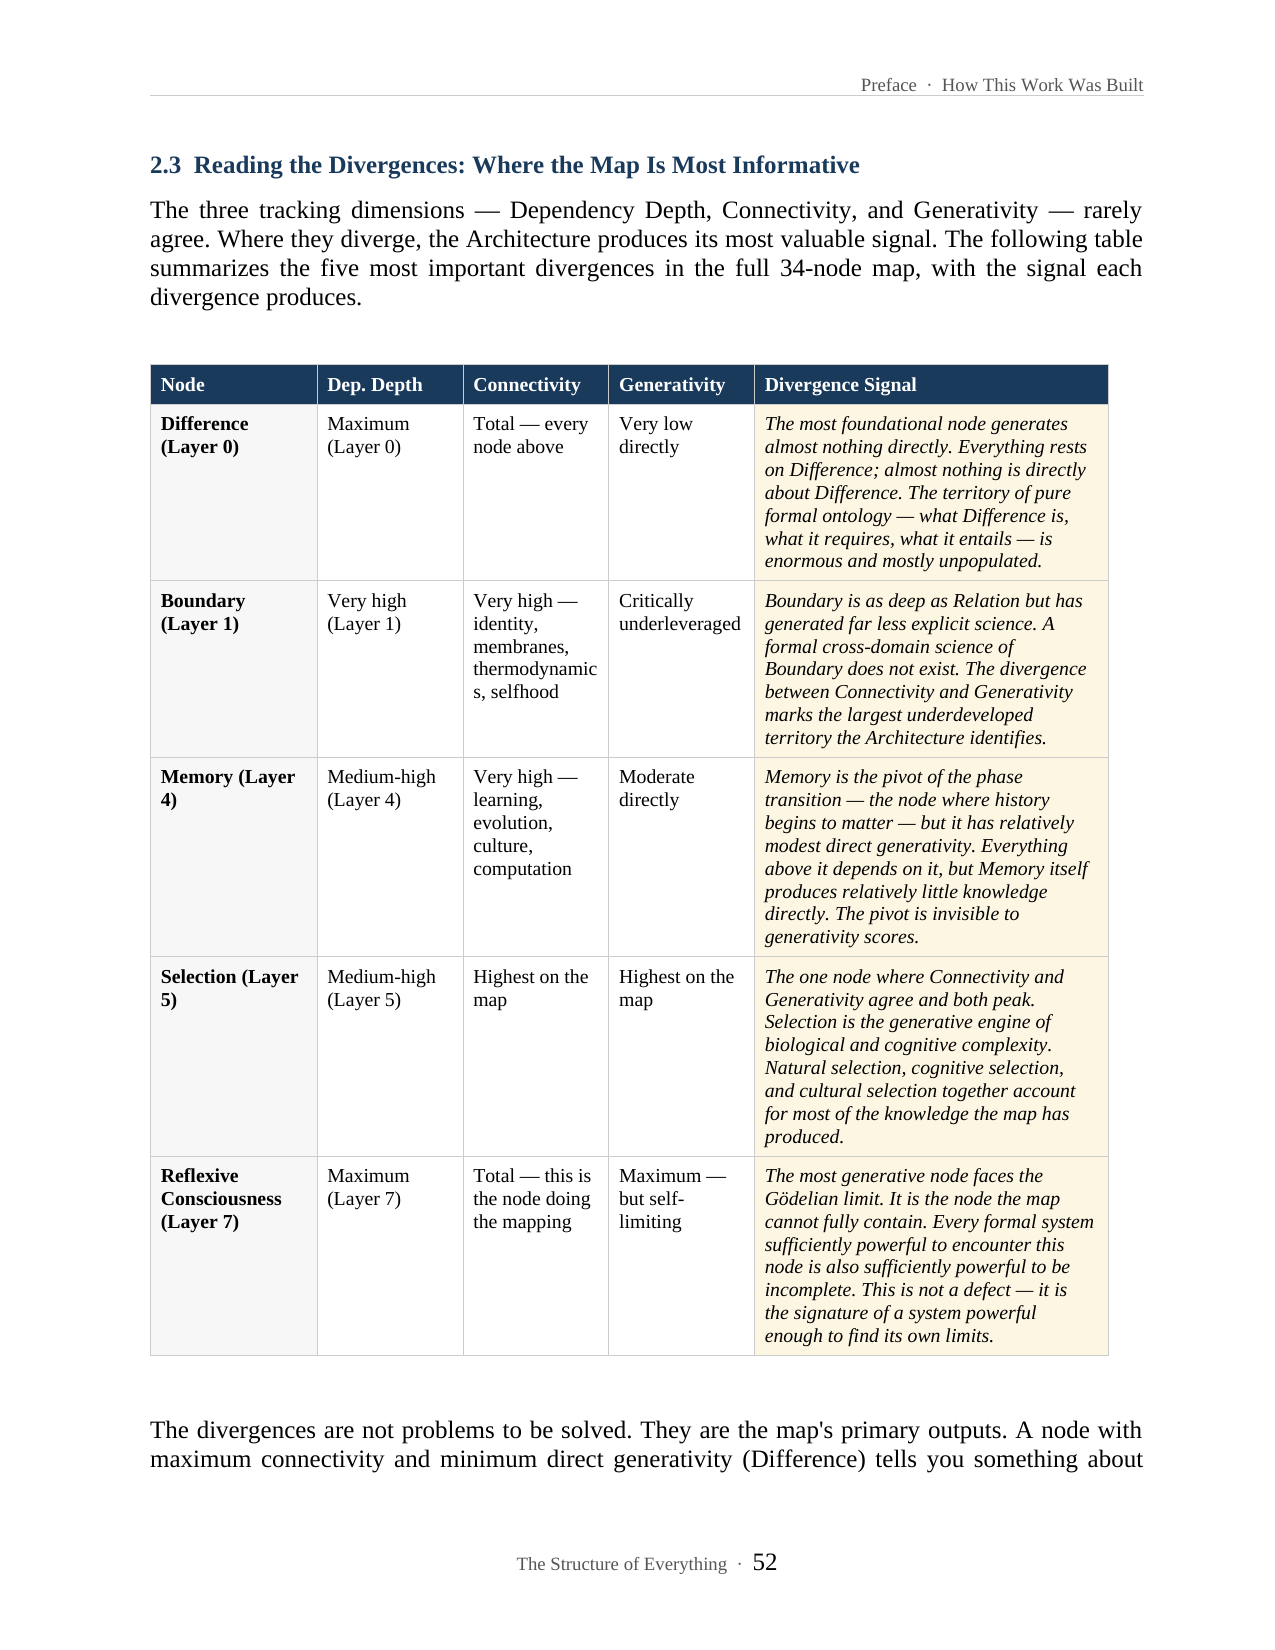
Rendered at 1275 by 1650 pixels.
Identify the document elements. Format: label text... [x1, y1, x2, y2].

table_cell Maximum (Layer 7) [318, 1157, 463, 1355]
table_cell Boundary is as deep as Relation but has generated far less explicit science. A formal cross-domain science of Boundary does not exist. The divergence between Connectivity and Generativity marks the largest underdeveloped territory the Architecture identifies. [755, 581, 1108, 757]
table_cell The most generative node faces the Gödelian limit. It is the node the map cannot fully contain. Every formal system sufficiently powerful to encounter this node is also sufficiently powerful to be incomplete. This is not a defect — it is the signature of a system powerful enough to find its own limits. [755, 1157, 1108, 1355]
table_cell Reflexive Consciousness (Layer 7) [151, 1157, 317, 1355]
table_cell Medium-high (Layer 4) [318, 758, 463, 956]
table_header Dep. Depth [318, 365, 463, 404]
table_cell Highest on the map [609, 957, 754, 1156]
subtitle 2.3 Reading the Divergences: Where the Map Is Most Informative [150, 150, 1144, 179]
table_cell Critically underleveraged [609, 581, 754, 757]
table_cell Difference (Layer 0) [151, 405, 317, 580]
table_cell The most foundational node generates almost nothing directly. Everything rests on Difference; almost nothing is directly about Difference. The territory of pure formal ontology — what Difference is, what it requires, what it entails — is enormous and mostly unpopulated. [755, 405, 1108, 580]
table_header Connectivity [464, 365, 608, 404]
table_cell Memory is the pivot of the phase transition — the node where history begins to matter — but it has relatively modest direct generativity. Everything above it depends on it, but Memory itself produces relatively little knowledge directly. The pivot is invisible to generativity scores. [755, 758, 1108, 956]
table_cell Maximum (Layer 0) [318, 405, 463, 580]
table_cell Medium-high (Layer 5) [318, 957, 463, 1156]
table_cell Highest on the map [464, 957, 608, 1156]
table_cell Very high (Layer 1) [318, 581, 463, 757]
table_cell The one node where Connectivity and Generativity agree and both peak. Selection is the generative engine of biological and cognitive complexity. Natural selection, cognitive selection, and cultural selection together account for most of the knowledge the map has produced. [755, 957, 1108, 1156]
table_cell Very high — identity, membranes, thermodynamics, selfhood [464, 581, 608, 757]
table_cell Memory (Layer 4) [151, 758, 317, 956]
text The divergences are not problems to be solved. They are the map's primary outputs. A node with maximum connectivity and minimum direct generativity (Difference) tells you something about [150, 1415, 1144, 1473]
table_cell Maximum — but self-limiting [609, 1157, 754, 1355]
table_cell Boundary (Layer 1) [151, 581, 317, 757]
table_cell Selection (Layer 5) [151, 957, 317, 1156]
text The three tracking dimensions — Dependency Depth, Connectivity, and Generativity — rarely agree. Where they diverge, the Architecture produces its most valuable signal. The following table summarizes the five most important divergences in the full 34-node map, with the signal each divergence produces. [150, 195, 1144, 310]
table_header Node [151, 365, 317, 404]
table_cell Very high — learning, evolution, culture, computation [464, 758, 608, 956]
table_cell Moderate directly [609, 758, 754, 956]
table_cell Very low directly [609, 405, 754, 580]
table_cell Total — this is the node doing the mapping [464, 1157, 608, 1355]
table_cell Total — every node above [464, 405, 608, 580]
table_header Generativity [609, 365, 754, 404]
table_header Divergence Signal [755, 365, 1108, 404]
